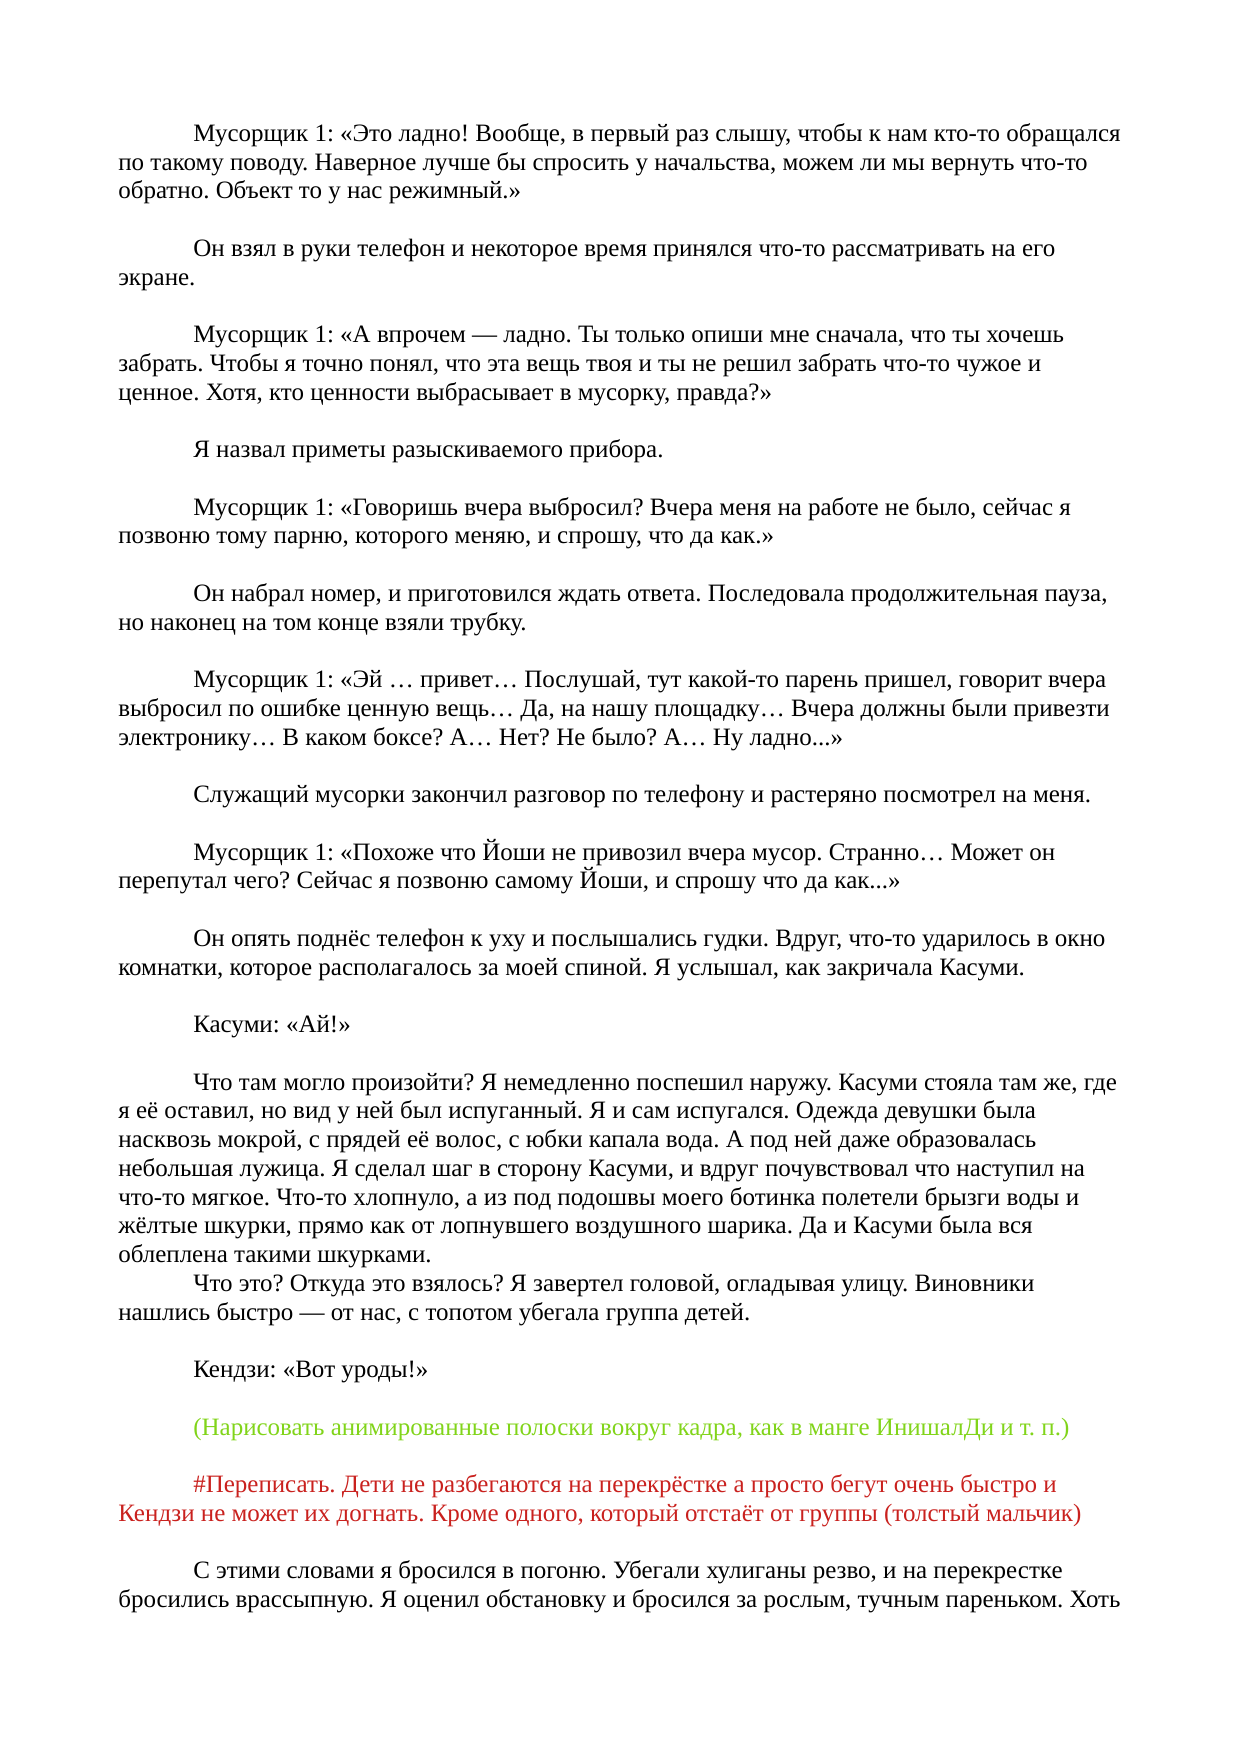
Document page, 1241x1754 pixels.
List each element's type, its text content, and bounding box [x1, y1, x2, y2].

text Мусорщик 1: «Это ладно! Вообще, в первый раз слышу, чтобы к нам кто-то обращался по такому поводу. Наверное лучше бы спросить у начальства, можем ли мы вернуть что-то обратно. Объект то у нас режимный.» [118, 118, 1122, 204]
text Мусорщик 1: «Похоже что Йоши не привозил вчера мусор. Странно… Может он перепутал чего? Сейчас я позвоню самому Йоши, и спрошу что да как...» [118, 837, 1122, 894]
text Он набрал номер, и приготовился ждать ответа. Последовала продолжительная пауза, но наконец на том конце взяли трубку. [118, 578, 1122, 636]
text Мусорщик 1: «А впрочем — ладно. Ты только опиши мне сначала, что ты хочешь забрать. Чтобы я точно понял, что эта вещь твоя и ты не решил забрать что-то чужое и ценное. Хотя, кто ценности выбрасывает в мусорку, правда?» [118, 319, 1122, 406]
text Что там могло произойти? Я немедленно поспешил наружу. Касуми стояла там же, где я её оставил, но вид у ней был испуганный. Я и сам испугался. Одежда девушки была насквозь мокрой, с прядей её волос, с юбки капала вода. А под ней даже образовалась небольшая лужица. Я сделал шаг в сторону Касуми, и вдруг почувствовал что наступил на что-то мягкое. Что-то хлопнуло, а из под подошвы моего ботинка полетели брызги воды и жёлтые шкурки, прямо как от лопнувшего воздушного шарика. Да и Касуми была вся облеплена такими шкурками. [118, 1067, 1122, 1268]
text Касуми: «Ай!» [118, 1009, 1122, 1038]
text Служащий мусорки закончил разговор по телефону и растеряно посмотрел на меня. [118, 779, 1122, 808]
text Он взял в руки телефон и некоторое время принялся что-то рассматривать на его экране. [118, 233, 1122, 291]
text Мусорщик 1: «Эй … привет… Послушай, тут какой-то парень пришел, говорит вчера выбросил по ошибке ценную вещь… Да, на нашу площадку… Вчера должны были привезти электронику… В каком боксе? А… Нет? Не было? А… Ну ладно...» [118, 664, 1122, 751]
text (Нарисовать анимированные полоски вокруг кадра, как в манге ИнишалДи и т. п.) [118, 1412, 1122, 1441]
text С этими словами я бросился в погоню. Убегали хулиганы резво, и на перекрестке бросились врассыпную. Я оценил обстановку и бросился за рослым, тучным пареньком. Хоть [118, 1556, 1122, 1613]
text Мусорщик 1: «Говоришь вчера выбросил? Вчера меня на работе не было, сейчас я позвоню тому парню, которого меняю, и спрошу, что да как.» [118, 492, 1122, 549]
text Он опять поднёс телефон к уху и послышались гудки. Вдруг, что-то ударилось в окно комнатки, которое располагалось за моей спиной. Я услышал, как закричала Касуми. [118, 923, 1122, 981]
text Что это? Откуда это взялось? Я завертел головой, огладывая улицу. Виновники нашлись быстро — от нас, с топотом убегала группа детей. [118, 1268, 1122, 1326]
text Я назвал приметы разыскиваемого прибора. [118, 434, 1122, 463]
text Кендзи: «Вот уроды!» [118, 1354, 1122, 1383]
text #Переписать. Дети не разбегаются на перекрёстке а просто бегут очень быстро и Кендзи не может их догнать. Кроме одного, который отстаёт от группы (толстый мальчик) [118, 1469, 1122, 1527]
